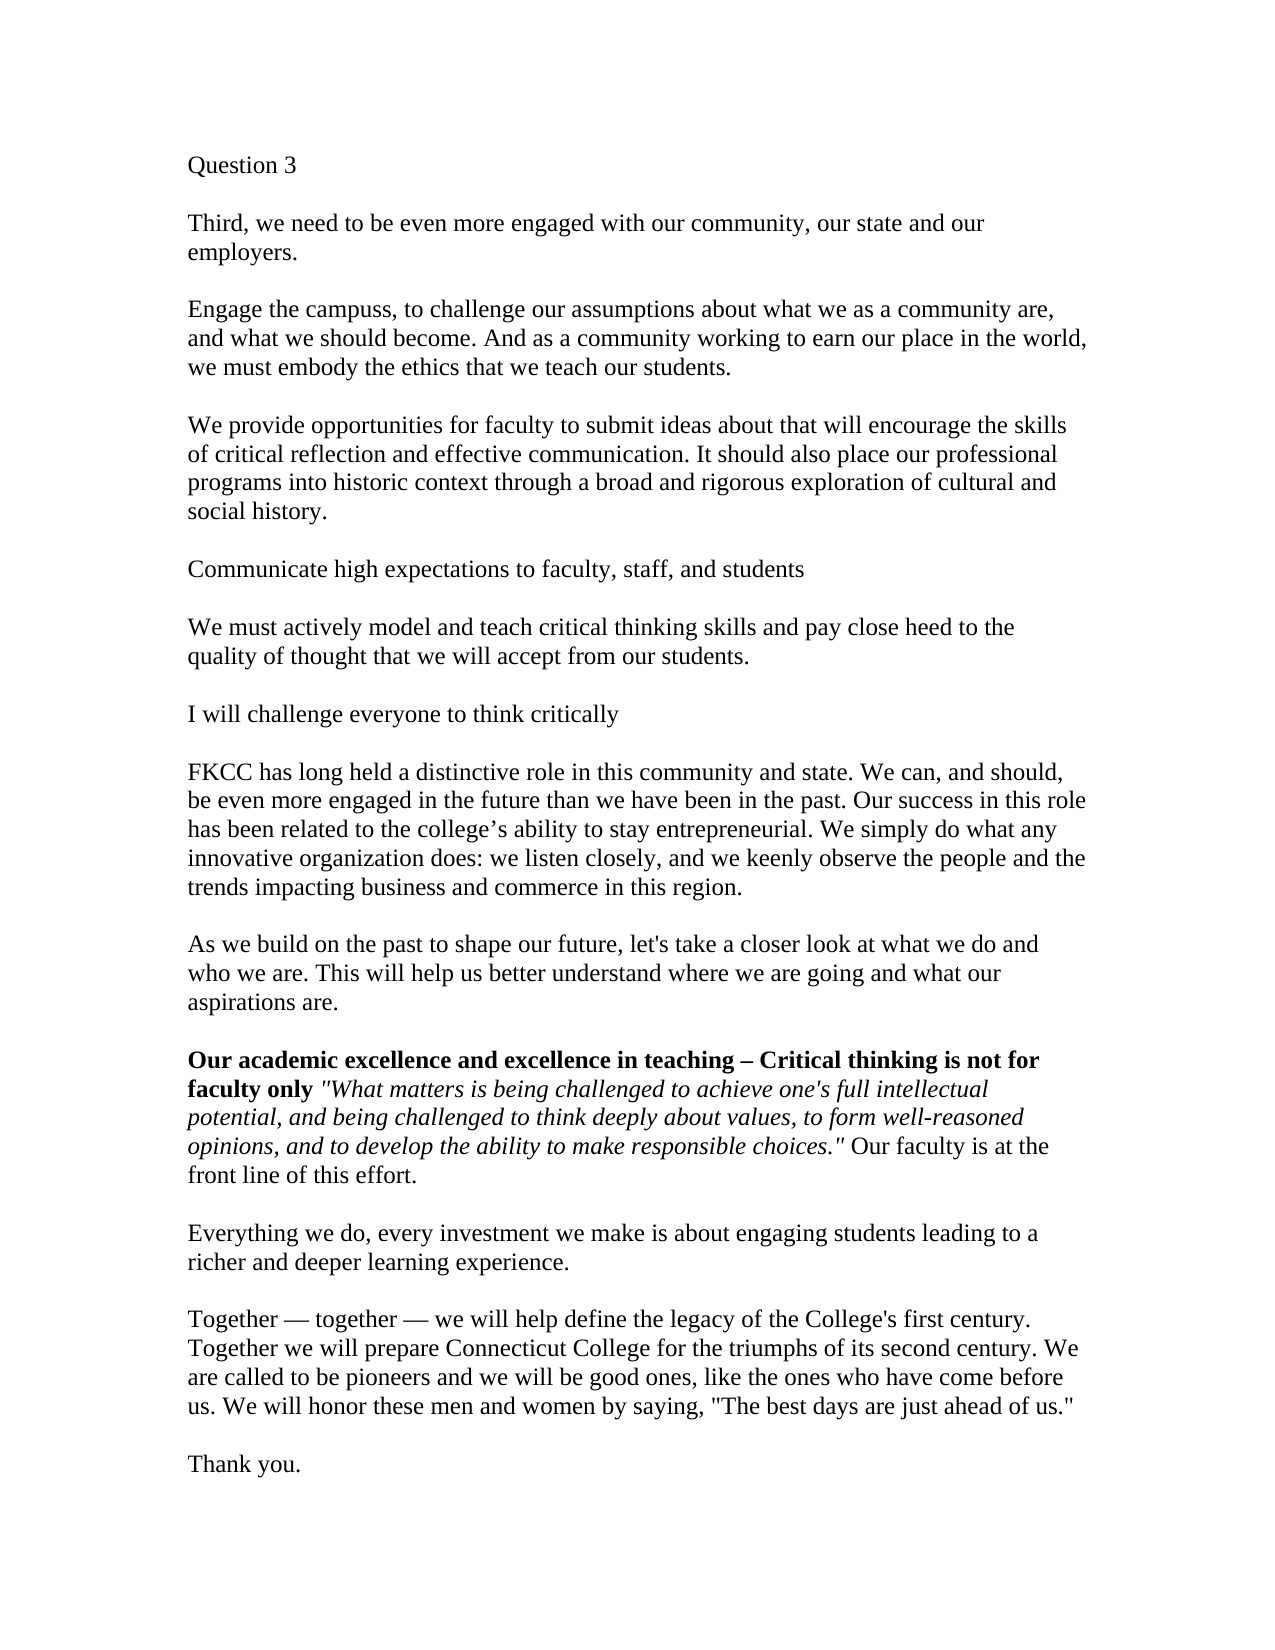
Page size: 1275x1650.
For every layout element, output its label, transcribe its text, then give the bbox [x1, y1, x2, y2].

text As we build on the past to shape our future, let's take a closer look at what we do and who we are. This will help us better understand where we are going and what our aspirations are. [187, 929, 1087, 1016]
text Together — together — we will help define the legacy of the College's first century. Together we will prepare Connecticut College for the triumphs of its second century. We are called to be pioneers and we will be good ones, like the ones who have come before us. We will honor these men and women by saying, "The best days are just ahead of us." [187, 1304, 1087, 1419]
text Thank you. [187, 1449, 1087, 1477]
text Third, we need to be even more engaged with our community, our state and our employers. [187, 208, 1087, 265]
text Everything we do, every investment we make is about engaging students leading to a richer and deeper learning experience. [187, 1218, 1087, 1275]
text We provide opportunities for faculty to submit ideas about that will encourage the skills of critical reflection and effective communication. It should also place our professional programs into historic context through a broad and rigorous exploration of cultural and social history. [187, 410, 1087, 525]
text Question 3 [187, 150, 1087, 179]
text Engage the campuss, to challenge our assumptions about what we as a community are, and what we should become. And as a community working to earn our place in the world, we must embody the ethics that we teach our students. [187, 294, 1087, 381]
text Communicate high expectations to faculty, staff, and students [187, 554, 1087, 583]
text Our academic excellence and excellence in teaching – Critical thinking is not for faculty only "What matters is being challenged to achieve one's full intellectual potential, and being challenged to think deeply about values, to form well-reasoned opinions, and to develop the ability to make responsible choices." Our faculty is at the front line of this effort. [187, 1045, 1087, 1189]
text FKCC has long held a distinctive role in this community and state. We can, and should, be even more engaged in the future than we have been in the past. Our success in this role has been related to the college’s ability to stay entrepreneurial. We simply do what any innovative organization does: we listen closely, and we keenly observe the people and the trends impacting business and commerce in this region. [187, 757, 1087, 900]
text We must actively model and teach critical thinking skills and pay close heed to the quality of thought that we will accept from our students. [187, 612, 1087, 669]
text I will challenge everyone to think critically [187, 699, 1087, 727]
